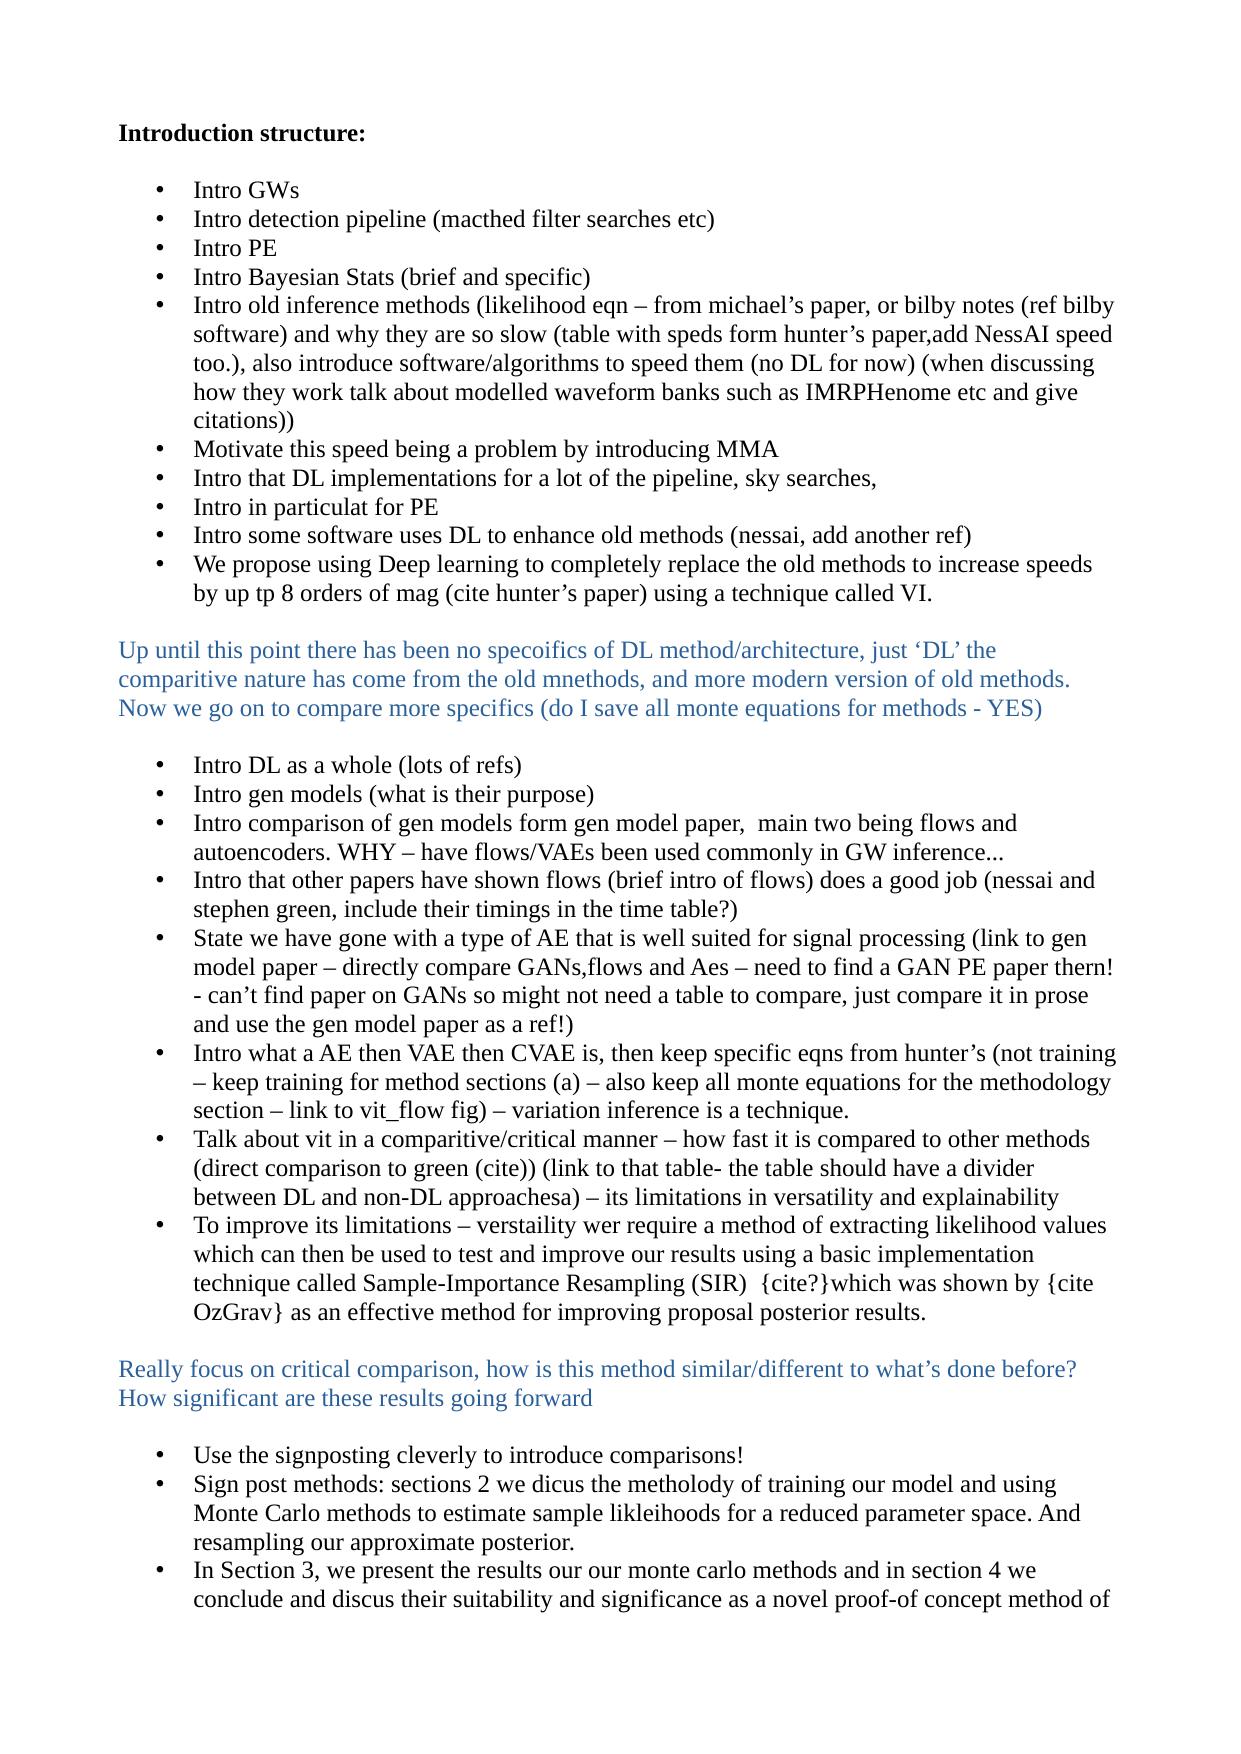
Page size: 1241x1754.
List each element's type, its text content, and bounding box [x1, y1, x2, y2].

list Intro gen models (what is their purpose) [156, 779, 1122, 808]
list Intro old inference methods (likelihood eqn – from michael’s paper, or bilby notes (ref bilby software) and why they are so slow (table with speds form hunter’s paper,add NessAI speed too.), also introduce software/algorithms to speed them (no DL for now) (when discussing how they work talk about modelled waveform banks such as IMRPHenome etc and give citations)) [156, 291, 1122, 434]
list Sign post methods: sections 2 we dicus the metholody of training our model and using Monte Carlo methods to estimate sample likleihoods for a reduced parameter space. And resampling our approximate posterior. [156, 1469, 1122, 1556]
list Talk about vit in a comparitive/critical manner – how fast it is compared to other methods (direct comparison to green (cite)) (link to that table- the table should have a divider between DL and non-DL approachesa) – its limitations in versatility and explainability [156, 1124, 1122, 1211]
list Motivate this speed being a problem by introducing MMA [156, 434, 1122, 463]
text How significant are these results going forward [118, 1383, 1122, 1412]
list Intro that DL implementations for a lot of the pipeline, sky searches, [156, 463, 1122, 492]
list Intro comparison of gen models form gen model paper, main two being flows and autoencoders. WHY – have flows/VAEs been used commonly in GW inference... [156, 808, 1122, 866]
list Intro Bayesian Stats (brief and specific) [156, 262, 1122, 291]
list In Section 3, we present the results our our monte carlo methods and in section 4 we conclude and discus their suitability and significance as a novel proof-of concept method of [156, 1556, 1122, 1613]
list Intro PE [156, 233, 1122, 262]
list Intro what a AE then VAE then CVAE is, then keep specific eqns from hunter’s (not training – keep training for method sections (a) – also keep all monte equations for the methodology section – link to vit_flow fig) – variation inference is a technique. [156, 1038, 1122, 1124]
list To improve its limitations – verstaility wer require a method of extracting likelihood values which can then be used to test and improve our results using a basic implementation technique called Sample-Importance Resampling (SIR) {cite?}which was shown by {cite OzGrav} as an effective method for improving proposal posterior results. [156, 1211, 1122, 1326]
list We propose using Deep learning to completely replace the old methods to increase speeds by up tp 8 orders of mag (cite hunter’s paper) using a technique called VI. [156, 549, 1122, 607]
list Intro in particulat for PE [156, 492, 1122, 521]
list Intro DL as a whole (lots of refs) [156, 751, 1122, 779]
list Intro GWs [156, 176, 1122, 204]
text Now we go on to compare more specifics (do I save all monte equations for methods - YES) [118, 693, 1122, 722]
text Up until this point there has been no specoifics of DL method/architecture, just ‘DL’ the comparitive nature has come from the old mnethods, and more modern version of old methods. [118, 636, 1122, 693]
list State we have gone with a type of AE that is well suited for signal processing (link to gen model paper – directly compare GANs,flows and Aes – need to find a GAN PE paper thern! - can’t find paper on GANs so might not need a table to compare, just compare it in prose and use the gen model paper as a ref!) [156, 923, 1122, 1038]
list Intro that other papers have shown flows (brief intro of flows) does a good job (nessai and stephen green, include their timings in the time table?) [156, 866, 1122, 923]
text Introduction structure: [118, 118, 1122, 147]
list Intro detection pipeline (macthed filter searches etc) [156, 204, 1122, 233]
list Intro some software uses DL to enhance old methods (nessai, add another ref) [156, 521, 1122, 549]
list Use the signposting cleverly to introduce comparisons! [156, 1441, 1122, 1469]
text Really focus on critical comparison, how is this method similar/different to what’s done before? [118, 1354, 1122, 1383]
